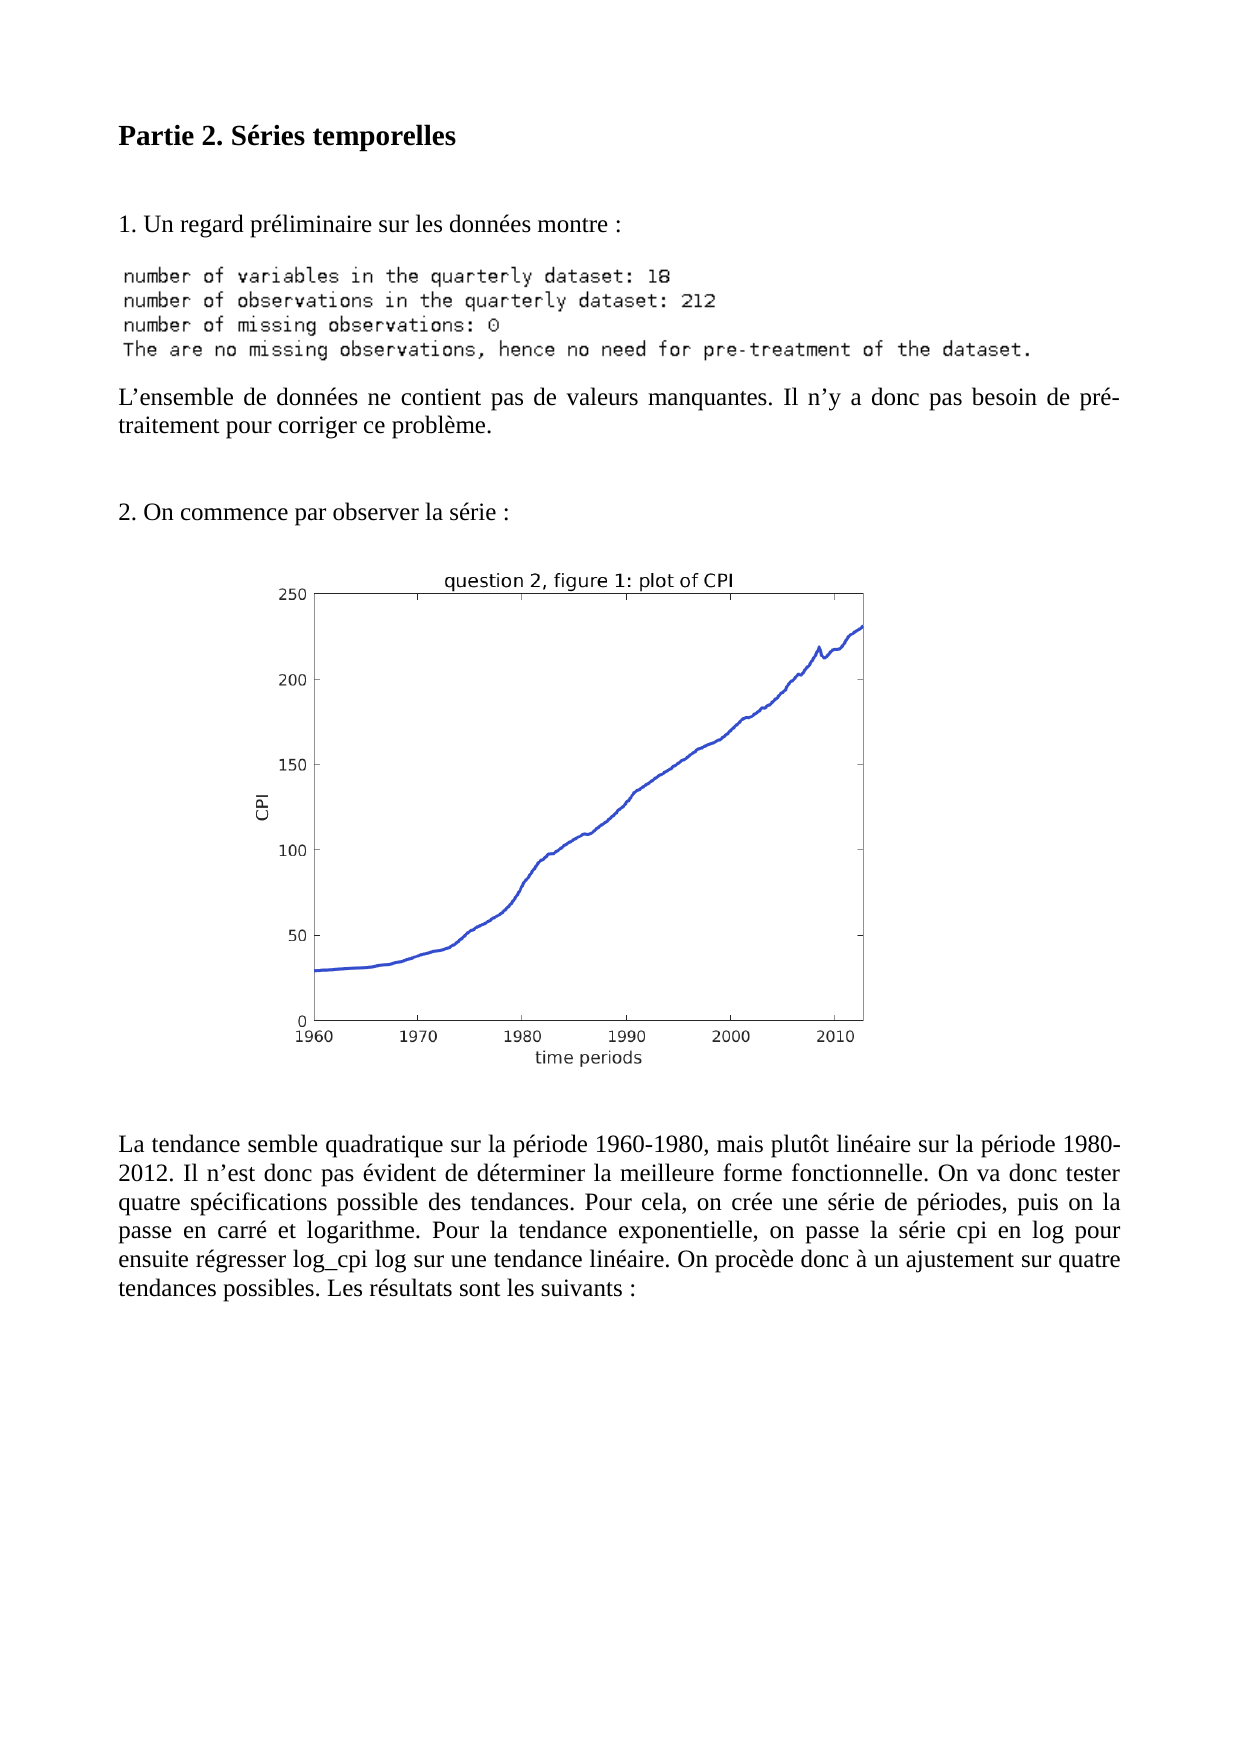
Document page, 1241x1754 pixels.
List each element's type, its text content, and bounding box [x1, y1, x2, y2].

text L’ensemble de données ne contient pas de valeurs manquantes. Il n’y a donc pas besoin de pré-traitement pour corriger ce problème. [118, 382, 1122, 439]
text 1. Un regard préliminaire sur les données montre : [118, 209, 1122, 238]
text 2. On commence par observer la série : [118, 497, 1122, 525]
text Partie 2. Séries temporelles [118, 118, 1122, 152]
text La tendance semble quadratique sur la période 1960-1980, mais plutôt linéaire sur la période 1980-2012. Il n’est donc pas évident de déterminer la meilleure forme fonctionnelle. On va donc tester quatre spécifications possible des tendances. Pour cela, on crée une série de périodes, puis on la passe en carré et logarithme. Pour la tendance exponentielle, on passe la série cpi en log pour ensuite régresser log_cpi log sur une tendance linéaire. On procède donc à un ajustement sur quatre tendances possibles. Les résultats sont les suivants : [118, 1129, 1122, 1302]
picture [118, 257, 1056, 372]
picture [221, 554, 931, 1078]
